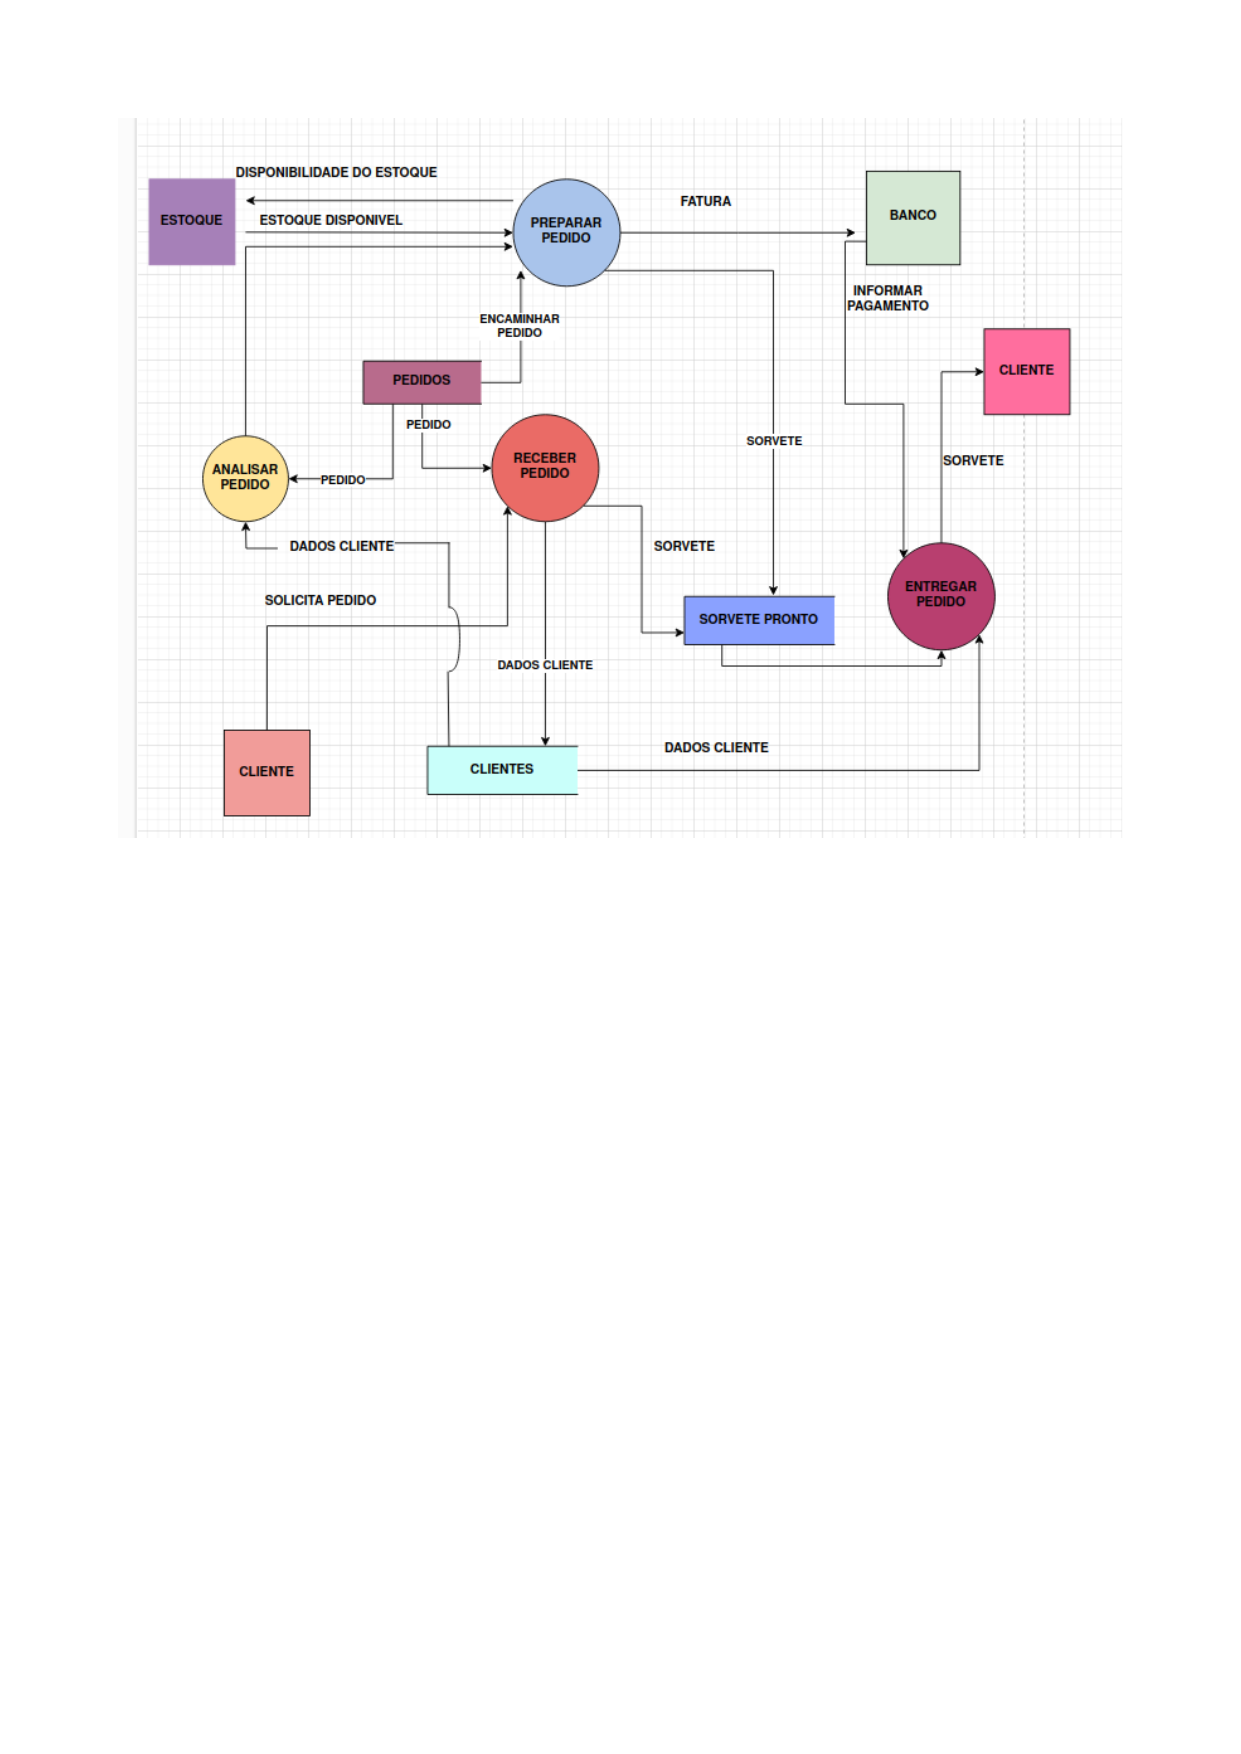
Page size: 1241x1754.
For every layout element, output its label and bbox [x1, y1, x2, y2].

picture [118, 118, 1123, 838]
